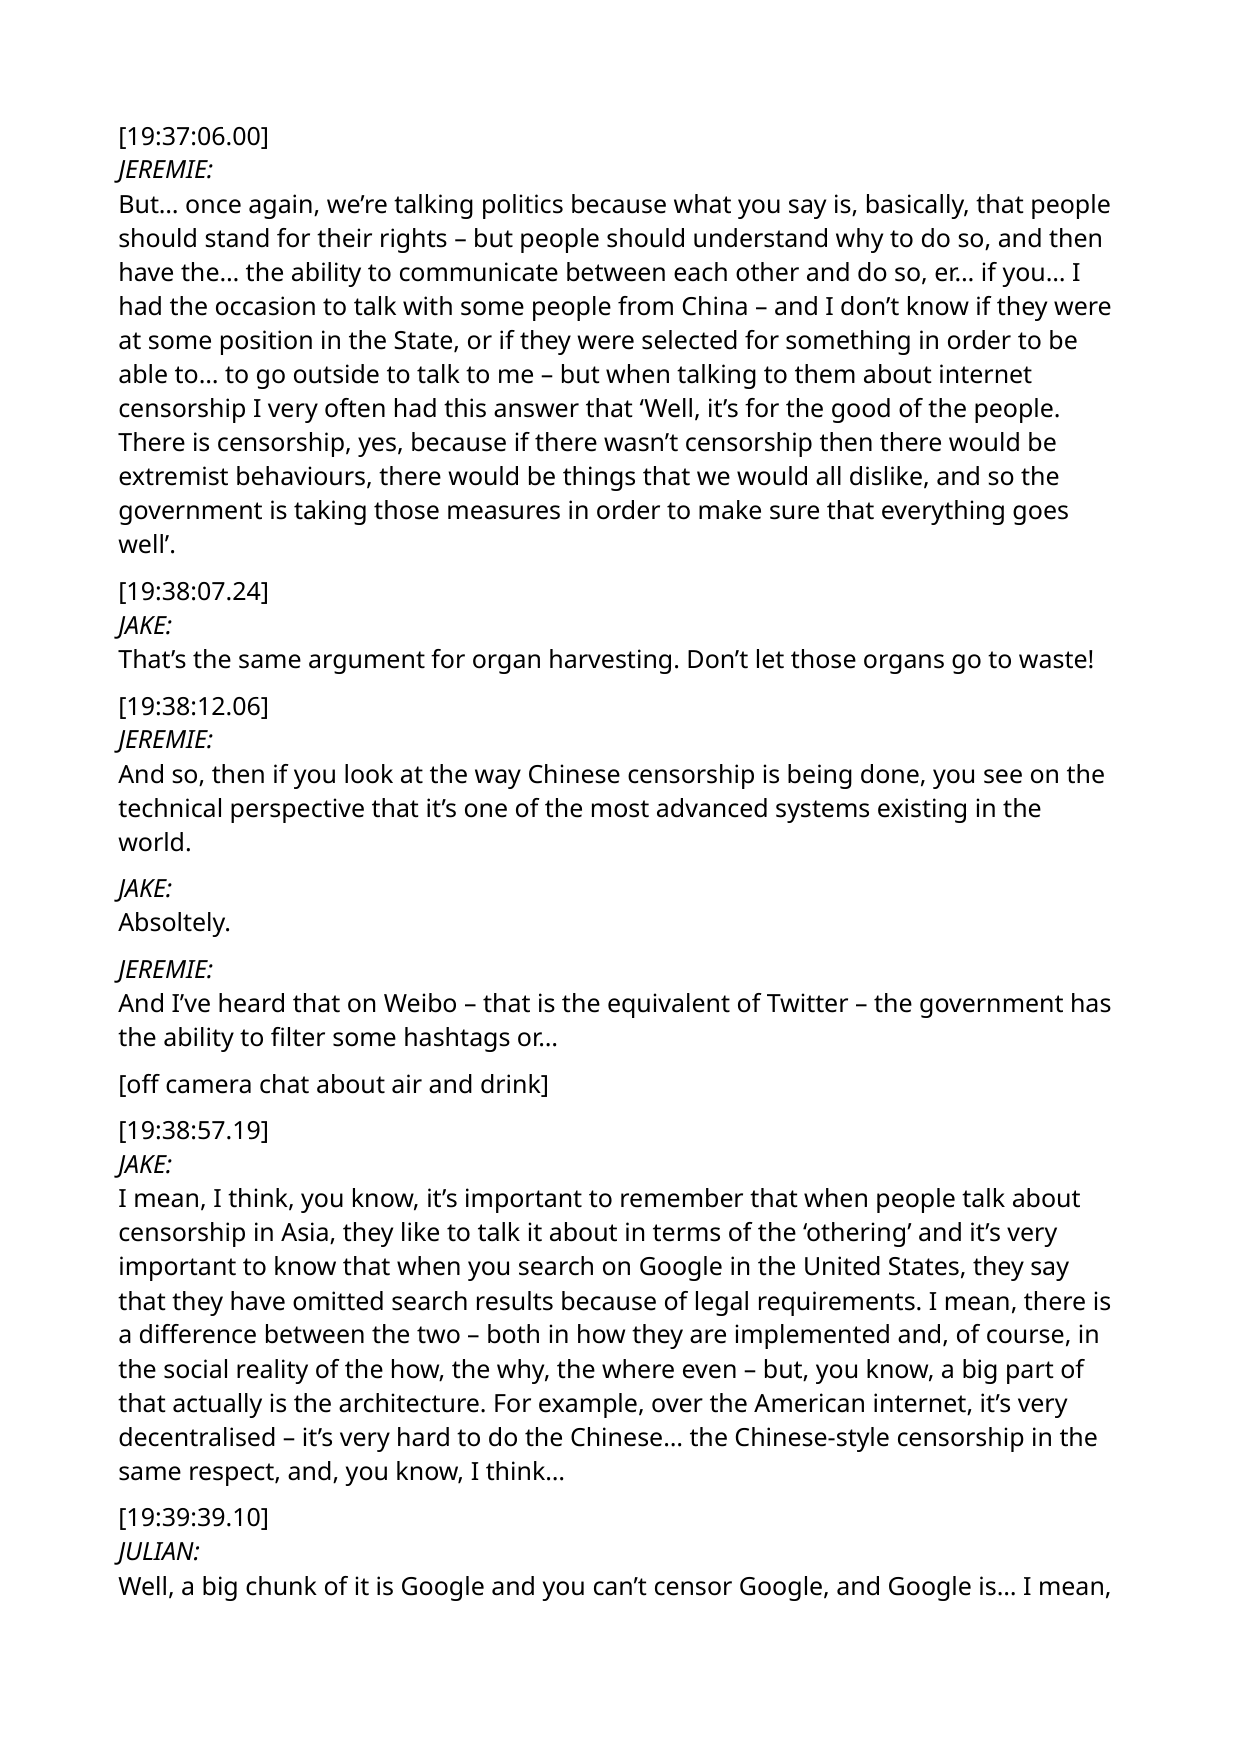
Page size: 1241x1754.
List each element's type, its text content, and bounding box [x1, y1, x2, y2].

text JAKE: Absoltely. [118, 871, 1122, 939]
text JEREMIE: And I’ve heard that on Weibo – that is the equivalent of Twitter – the government has the ability to filter some hashtags or… [118, 952, 1122, 1054]
text [off camera chat about air and drink] [118, 1066, 1122, 1100]
text [19:38:07.24] JAKE: That’s the same argument for organ harvesting. Don’t let those organs go to waste! [118, 573, 1122, 676]
text [19:38:57.19] JAKE: I mean, I think, you know, it’s important to remember that when people talk about censorship in Asia, they like to talk it about in terms of the ‘othering’ and it’s very important to know that when you search on Google in the United States, they say that they have omitted search results because of legal requirements. I mean, there is a difference between the two – both in how they are implemented and, of course, in the social reality of the how, the why, the where even – but, you know, a big part of that actually is the architecture. For example, over the American internet, it’s very decentralised – it’s very hard to do the Chinese… the Chinese-style censorship in the same respect, and, you know, I think… [118, 1113, 1122, 1487]
text [19:37:06.00] JEREMIE: But… once again, we’re talking politics because what you say is, basically, that people should stand for their rights – but people should understand why to do so, and then have the… the ability to communicate between each other and do so, er… if you… I had the occasion to talk with some people from China – and I don’t know if they were at some position in the State, or if they were selected for something in order to be able to… to go outside to talk to me – but when talking to them about internet censorship I very often had this answer that ‘Well, it’s for the good of the people. There is censorship, yes, because if there wasn’t censorship then there would be extremist behaviours, there would be things that we would all dislike, and so the government is taking those measures in order to make sure that everything goes well’. [118, 118, 1122, 561]
text [19:38:12.06] JEREMIE: And so, then if you look at the way Chinese censorship is being done, you see on the technical perspective that it’s one of the most advanced systems existing in the world. [118, 688, 1122, 858]
text [19:39:39.10] JULIAN: Well, a big chunk of it is Google and you can’t censor Google, and Google is… I mean, [118, 1500, 1122, 1602]
